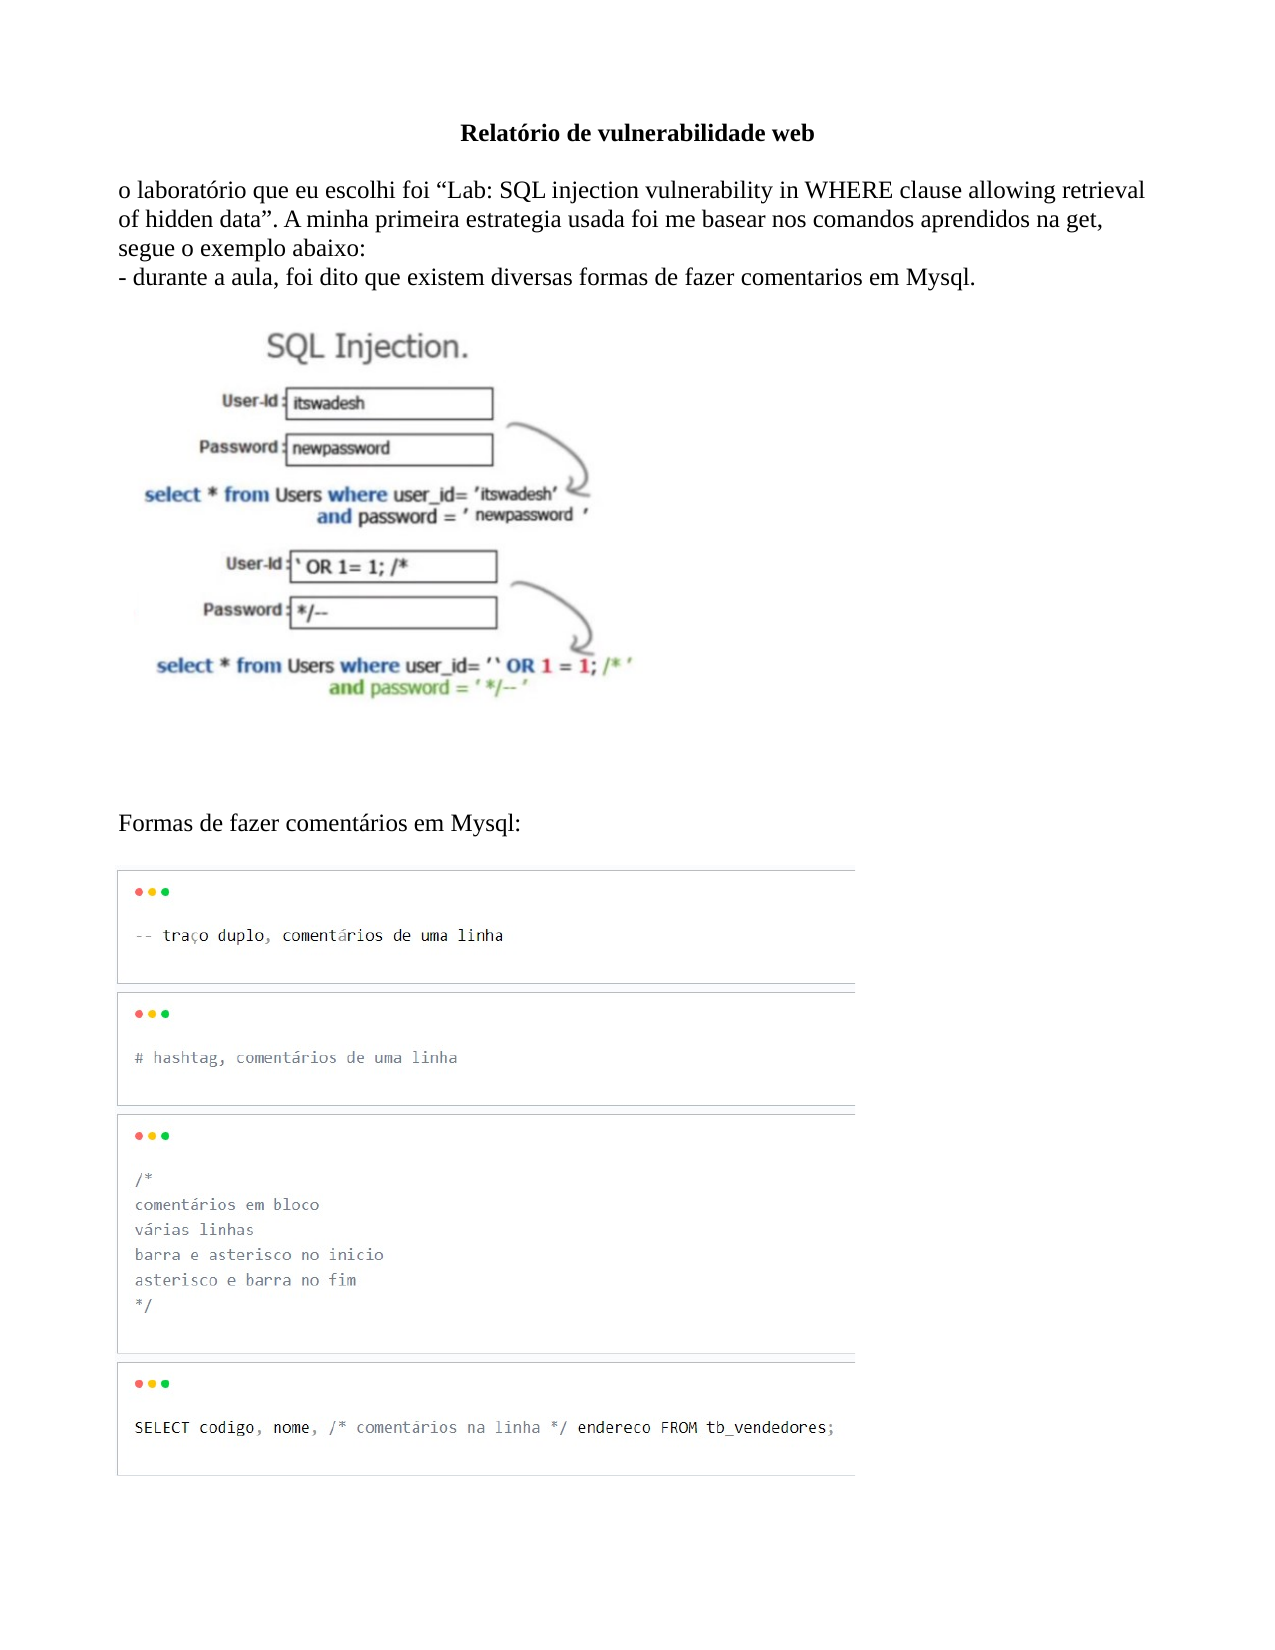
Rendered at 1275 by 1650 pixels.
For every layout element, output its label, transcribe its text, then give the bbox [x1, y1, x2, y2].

picture [114, 865, 856, 1476]
text Formas de fazer comentários em Mysql: [118, 808, 1157, 837]
picture [133, 299, 643, 745]
text - durante a aula, foi dito que existem diversas formas de fazer comentarios em Mysql. [118, 262, 1157, 291]
text o laboratório que eu escolhi foi “Lab: SQL injection vulnerability in WHERE clause allowing retrieval of hidden data”. A minha primeira estrategia usada foi me basear nos comandos aprendidos na get, segue o exemplo abaixo: [118, 176, 1157, 262]
text Relatório de vulnerabilidade web [118, 118, 1157, 147]
